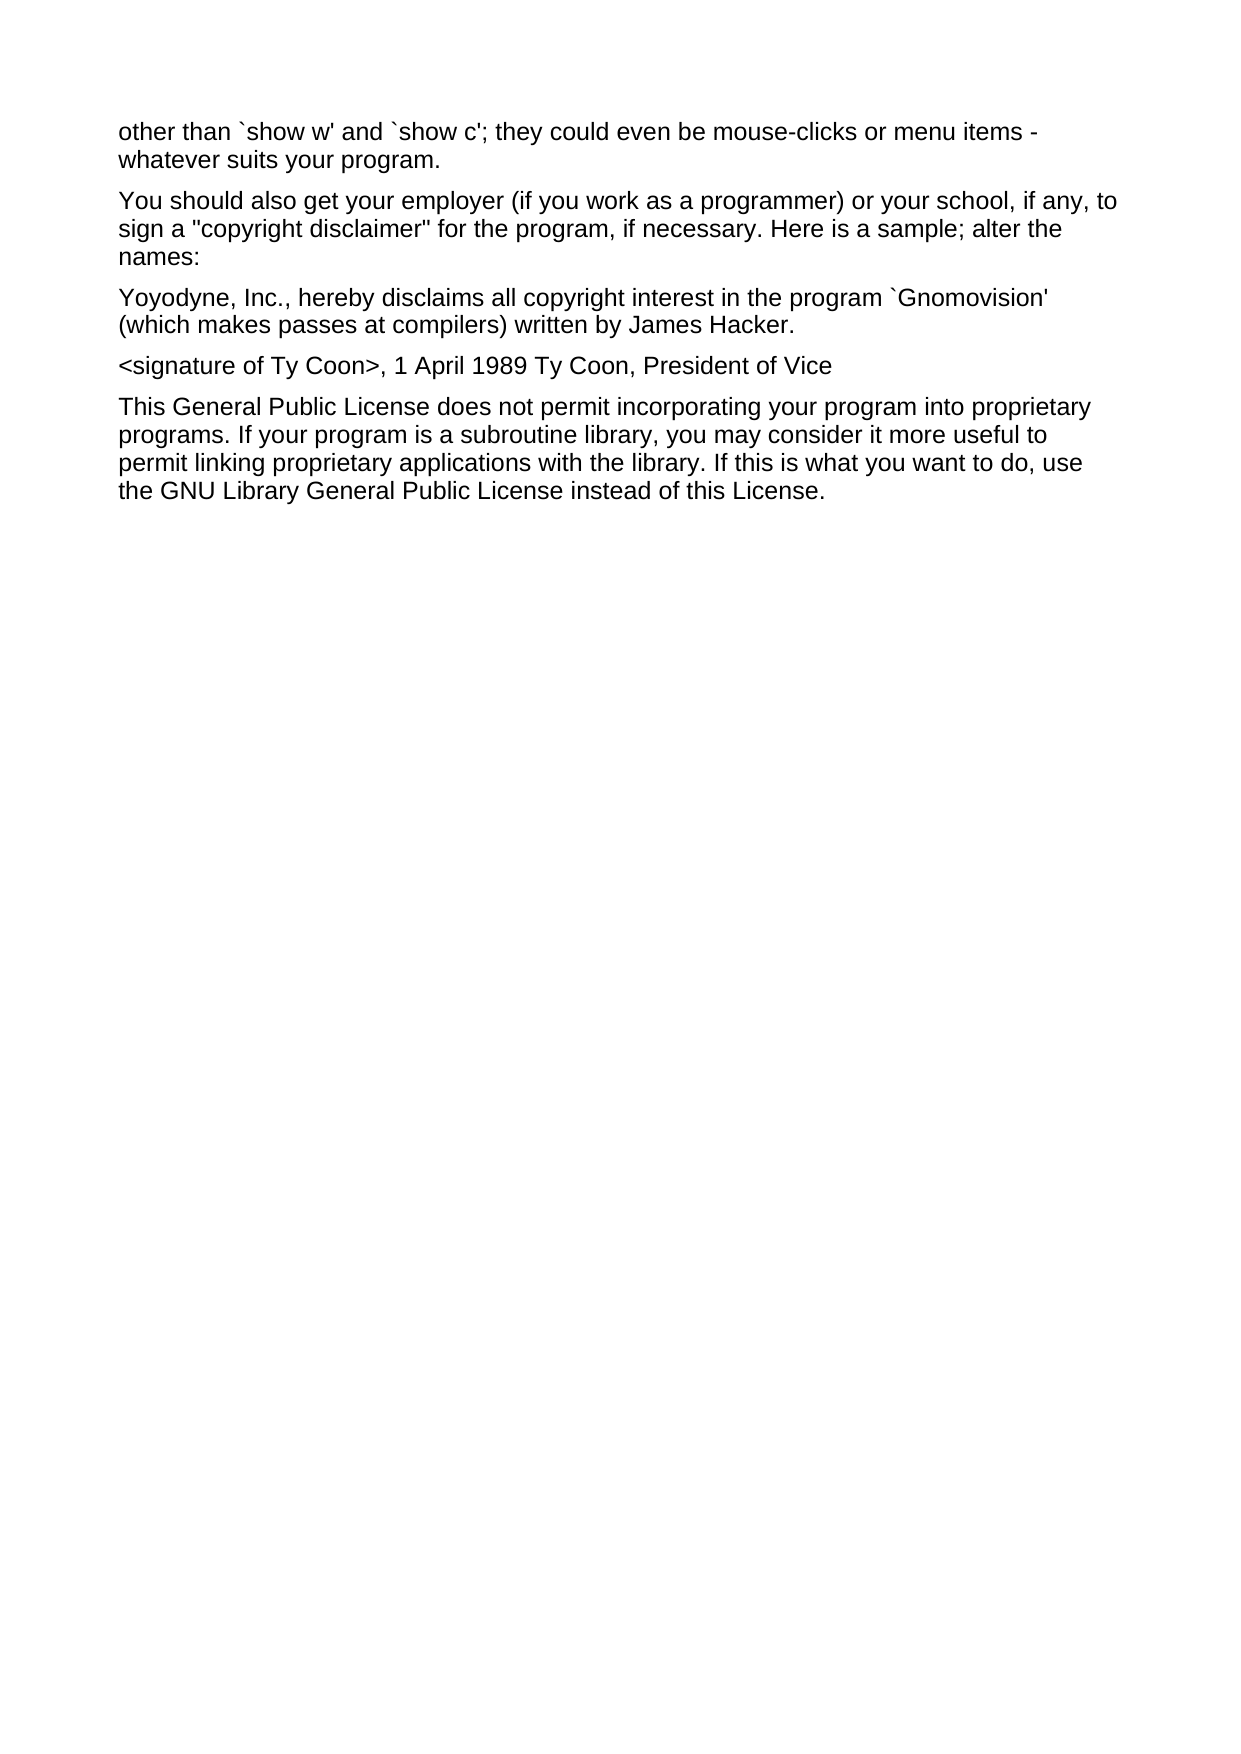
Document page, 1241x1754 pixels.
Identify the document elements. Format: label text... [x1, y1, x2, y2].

text You should also get your employer (if you work as a programmer) or your school, if any, to sign a "copyright disclaimer" for the program, if necessary. Here is a sample; alter the names: [118, 187, 1122, 271]
text other than `show w' and `show c'; they could even be mouse-clicks or menu items - whatever suits your program. [118, 118, 1122, 174]
text This General Public License does not permit incorporating your program into proprietary programs. If your program is a subroutine library, you may consider it more useful to permit linking proprietary applications with the library. If this is what you want to do, use the GNU Library General Public License instead of this License. [118, 392, 1122, 504]
text <signature of Ty Coon>, 1 April 1989 Ty Coon, President of Vice [118, 352, 1122, 380]
text Yoyodyne, Inc., hereby disclaims all copyright interest in the program `Gnomovision' (which makes passes at compilers) written by James Hacker. [118, 283, 1122, 339]
